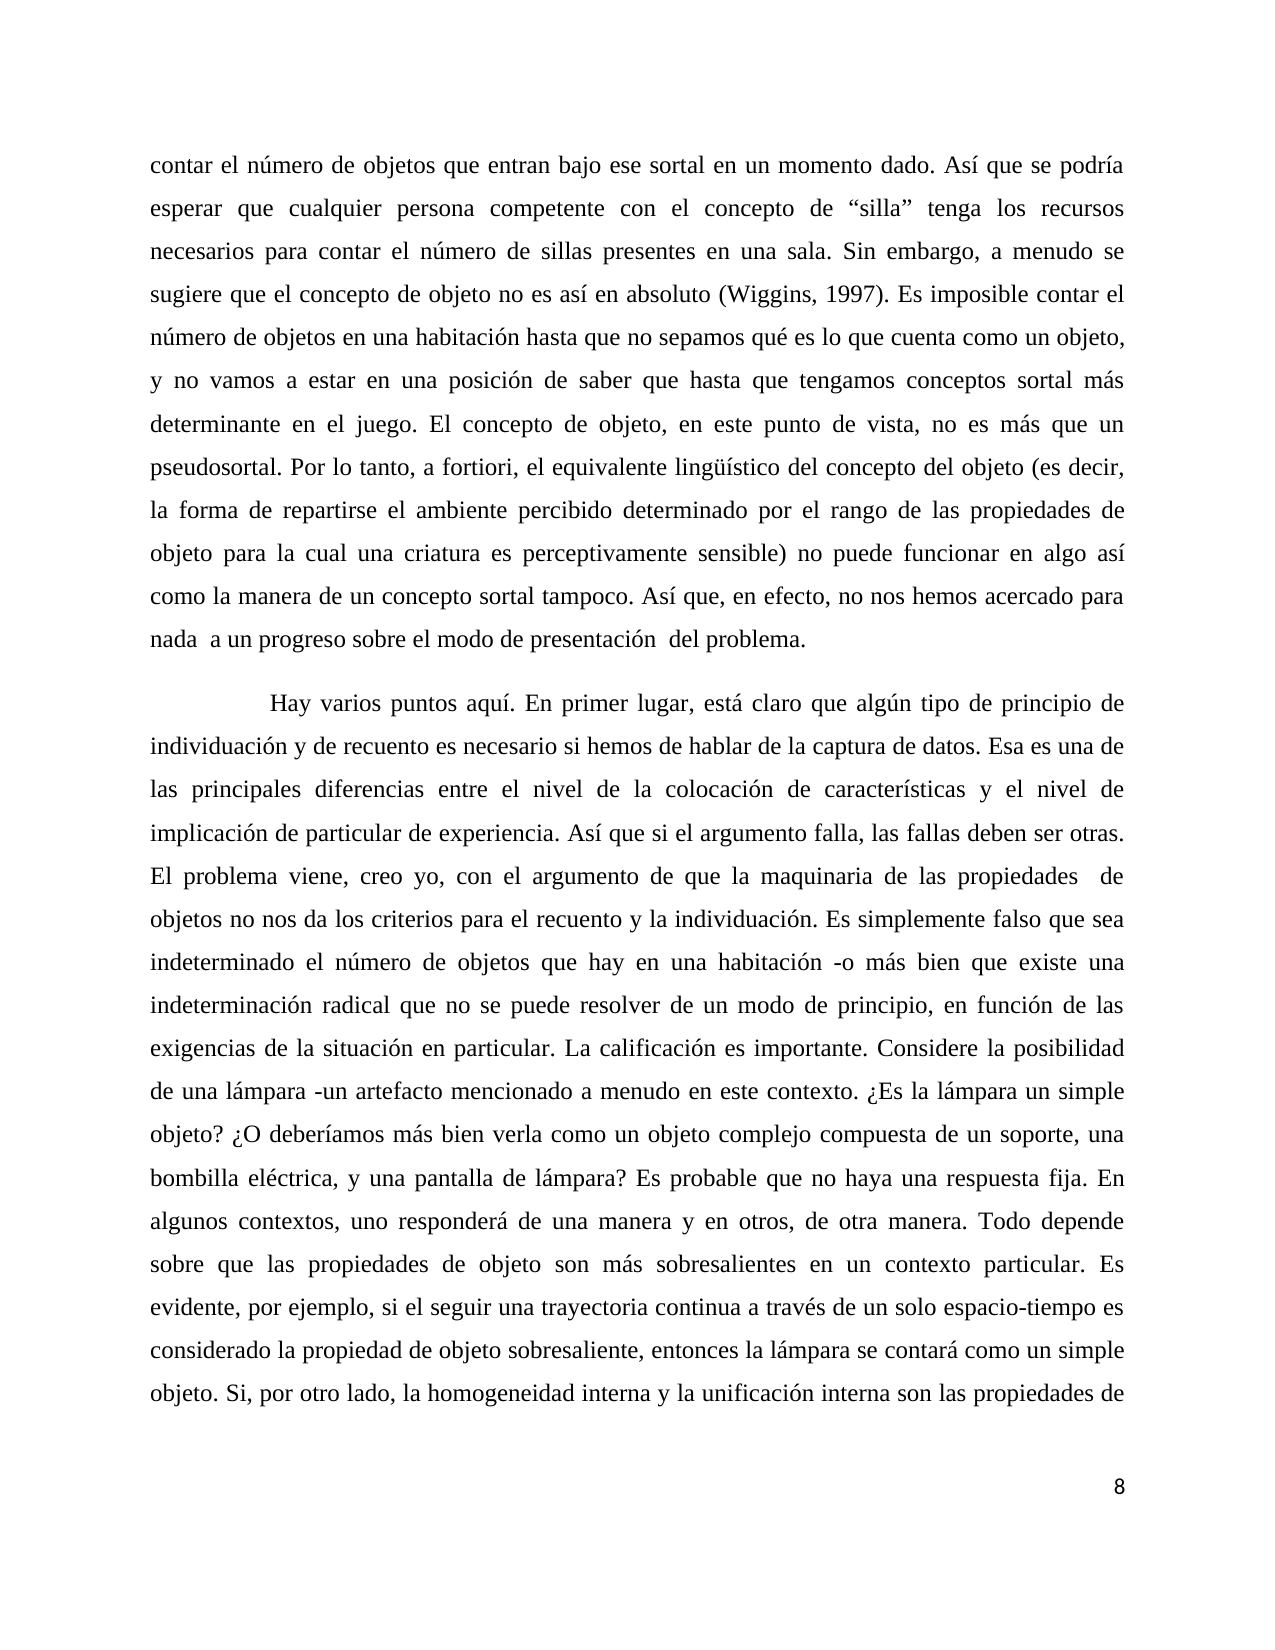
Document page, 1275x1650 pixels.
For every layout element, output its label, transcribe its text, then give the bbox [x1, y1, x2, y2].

text Hay varios puntos aquí. En primer lugar, está claro que algún tipo de principio de individuación y de recuento es necesario si hemos de hablar de la captura de datos. Esa es una de las principales diferencias entre el nivel de la colocación de características y el nivel de implicación de particular de experiencia. Así que si el argumento falla, las fallas deben ser otras. El problema viene, creo yo, con el argumento de que la maquinaria de las propiedades de objetos no nos da los criterios para el recuento y la individuación. Es simplemente falso que sea indeterminado el número de objetos que hay en una habitación -o más bien que existe una indeterminación radical que no se puede resolver de un modo de principio, en función de las exigencias de la situación en particular. La calificación es importante. Considere la posibilidad de una lámpara -un artefacto mencionado a menudo en este contexto. ¿Es la lámpara un simple objeto? ¿O deberíamos más bien verla como un objeto complejo compuesta de un soporte, una bombilla eléctrica, y una pantalla de lámpara? Es probable que no haya una respuesta fija. En algunos contextos, uno responderá de una manera y en otros, de otra manera. Todo depende sobre que las propiedades de objeto son más sobresalientes en un contexto particular. Es evidente, por ejemplo, si el seguir una trayectoria continua a través de un solo espacio-tiempo es considerado la propiedad de objeto sobresaliente, entonces la lámpara se contará como un simple objeto. Si, por otro lado, la homogeneidad interna y la unificación interna son las propiedades de [150, 688, 1125, 1407]
text contar el número de objetos que entran bajo ese sortal en un momento dado. Así que se podría esperar que cualquier persona competente con el concepto de “silla” tenga los recursos necesarios para contar el número de sillas presentes en una sala. Sin embargo, a menudo se sugiere que el concepto de objeto no es así en absoluto (Wiggins, 1997). Es imposible contar el número de objetos en una habitación hasta que no sepamos qué es lo que cuenta como un objeto, y no vamos a estar en una posición de saber que hasta que tengamos conceptos sortal más determinante en el juego. El concepto de objeto, en este punto de vista, no es más que un pseudosortal. Por lo tanto, a fortiori, el equivalente lingüístico del concepto del objeto (es decir, la forma de repartirse el ambiente percibido determinado por el rango de las propiedades de objeto para la cual una criatura es perceptivamente sensible) no puede funcionar en algo así como la manera de un concepto sortal tampoco. Así que, en efecto, no nos hemos acercado para nada a un progreso sobre el modo de presentación del problema. [150, 150, 1125, 653]
